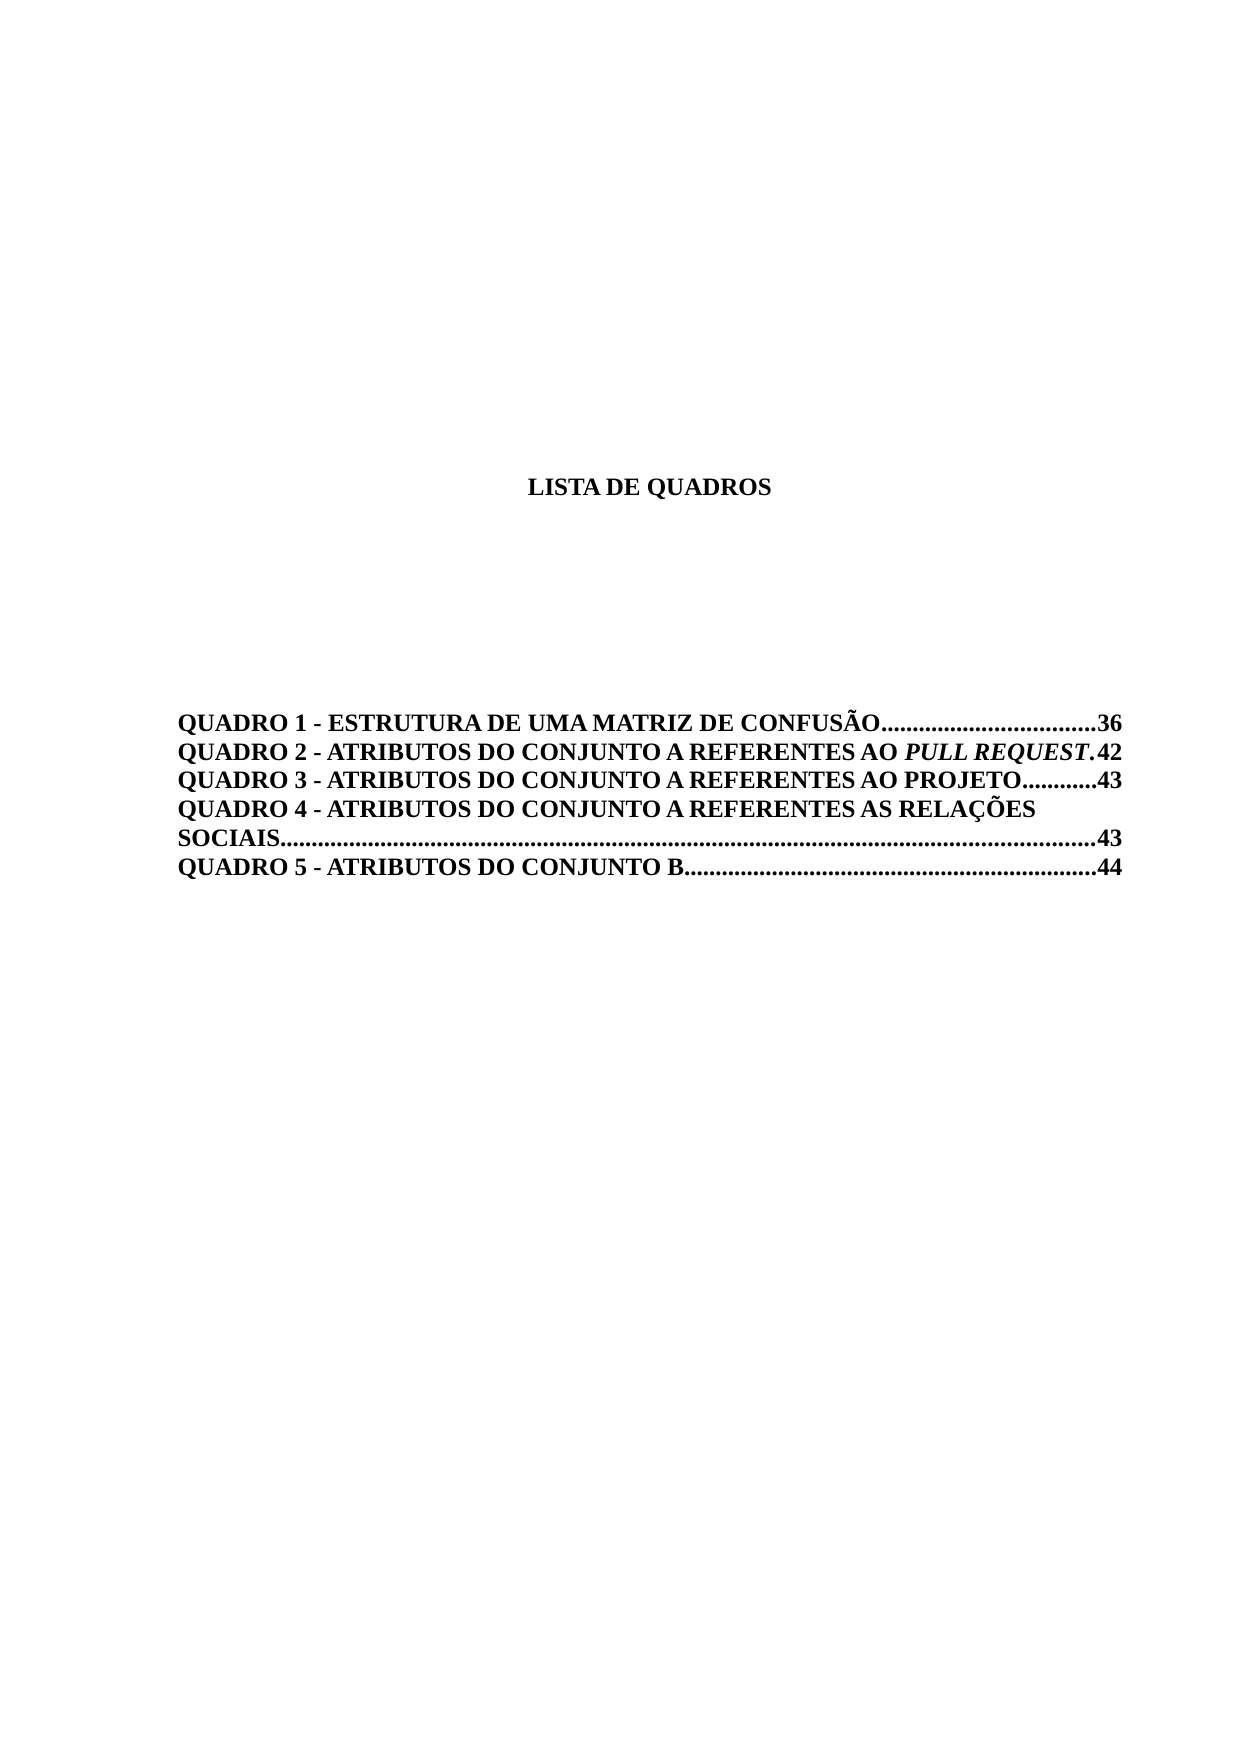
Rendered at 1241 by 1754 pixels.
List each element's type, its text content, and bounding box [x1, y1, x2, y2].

text Quadro 1 - Estrutura de uma Matriz de Confusão 36 [177, 708, 1122, 737]
text Quadro 2 - Atributos do conjunto A referentes ao pull request 42 [177, 737, 1122, 765]
text Lista de quadros [177, 472, 1122, 501]
text Quadro 5 - Atributos do conjunto B 44 [177, 852, 1122, 880]
text Quadro 3 - Atributos do conjunto A referentes ao projeto 43 [177, 765, 1122, 794]
text Quadro 4 - Atributos do conjunto A referentes as relações sociais 43 [177, 794, 1122, 852]
